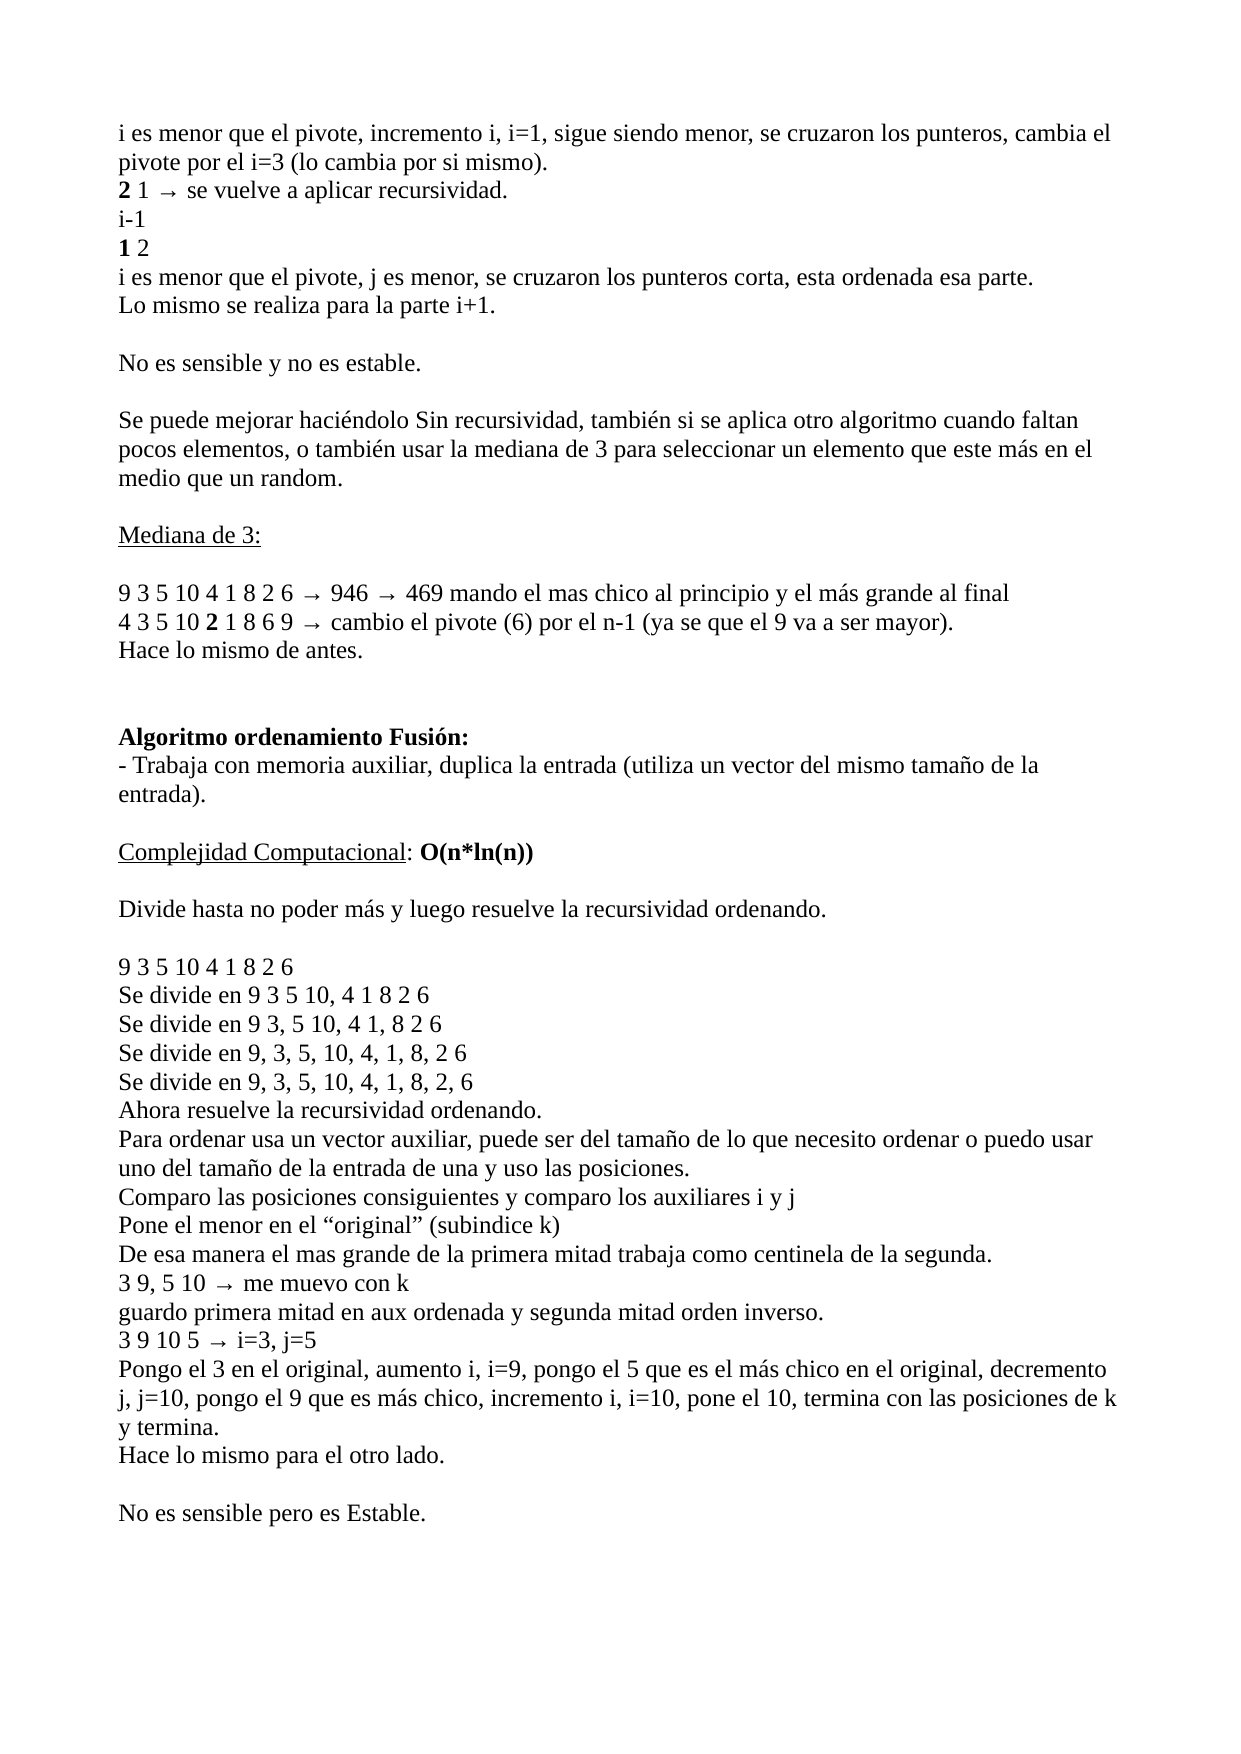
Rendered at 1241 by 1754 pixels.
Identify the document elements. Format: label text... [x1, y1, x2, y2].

text 4 3 5 10 2 1 8 6 9 → cambio el pivote (6) por el n-1 (ya se que el 9 va a ser mayor). [118, 607, 1122, 636]
text Ahora resuelve la recursividad ordenando. [118, 1096, 1122, 1124]
text i es menor que el pivote, incremento i, i=1, sigue siendo menor, se cruzaron los punteros, cambia el pivote por el i=3 (lo cambia por si mismo). [118, 118, 1122, 176]
text 3 9, 5 10 → me muevo con k [118, 1268, 1122, 1297]
text Algoritmo ordenamiento Fusión: [118, 722, 1122, 751]
text 2 1 → se vuelve a aplicar recursividad. [118, 176, 1122, 204]
text Complejidad Computacional: O(n*ln(n)) [118, 837, 1122, 866]
text 9 3 5 10 4 1 8 2 6 → 946 → 469 mando el mas chico al principio y el más grande al final [118, 578, 1122, 607]
text Mediana de 3: [118, 521, 1122, 549]
text Comparo las posiciones consiguientes y comparo los auxiliares i y j [118, 1182, 1122, 1211]
text i es menor que el pivote, j es menor, se cruzaron los punteros corta, esta ordenada esa parte. [118, 262, 1122, 291]
text Pone el menor en el “original” (subindice k) [118, 1211, 1122, 1239]
text Se divide en 9 3, 5 10, 4 1, 8 2 6 [118, 1009, 1122, 1038]
text No es sensible y no es estable. [118, 348, 1122, 377]
text Pongo el 3 en el original, aumento i, i=9, pongo el 5 que es el más chico en el original, decremento j, j=10, pongo el 9 que es más chico, incremento i, i=10, pone el 10, termina con las posiciones de k y termina. [118, 1354, 1122, 1441]
text Para ordenar usa un vector auxiliar, puede ser del tamaño de lo que necesito ordenar o puedo usar uno del tamaño de la entrada de una y uso las posiciones. [118, 1124, 1122, 1182]
text - Trabaja con memoria auxiliar, duplica la entrada (utiliza un vector del mismo tamaño de la entrada). [118, 751, 1122, 808]
text guardo primera mitad en aux ordenada y segunda mitad orden inverso. [118, 1297, 1122, 1326]
text Divide hasta no poder más y luego resuelve la recursividad ordenando. [118, 894, 1122, 923]
text Se divide en 9 3 5 10, 4 1 8 2 6 [118, 981, 1122, 1009]
text No es sensible pero es Estable. [118, 1498, 1122, 1527]
text i-1 [118, 204, 1122, 233]
text Se divide en 9, 3, 5, 10, 4, 1, 8, 2, 6 [118, 1067, 1122, 1096]
text Se divide en 9, 3, 5, 10, 4, 1, 8, 2 6 [118, 1038, 1122, 1067]
text Hace lo mismo de antes. [118, 636, 1122, 664]
text Lo mismo se realiza para la parte i+1. [118, 291, 1122, 319]
text 9 3 5 10 4 1 8 2 6 [118, 952, 1122, 981]
text Hace lo mismo para el otro lado. [118, 1441, 1122, 1469]
text 3 9 10 5 → i=3, j=5 [118, 1326, 1122, 1354]
text Se puede mejorar haciéndolo Sin recursividad, también si se aplica otro algoritmo cuando faltan pocos elementos, o también usar la mediana de 3 para seleccionar un elemento que este más en el medio que un random. [118, 406, 1122, 492]
text 1 2 [118, 233, 1122, 262]
text De esa manera el mas grande de la primera mitad trabaja como centinela de la segunda. [118, 1239, 1122, 1268]
